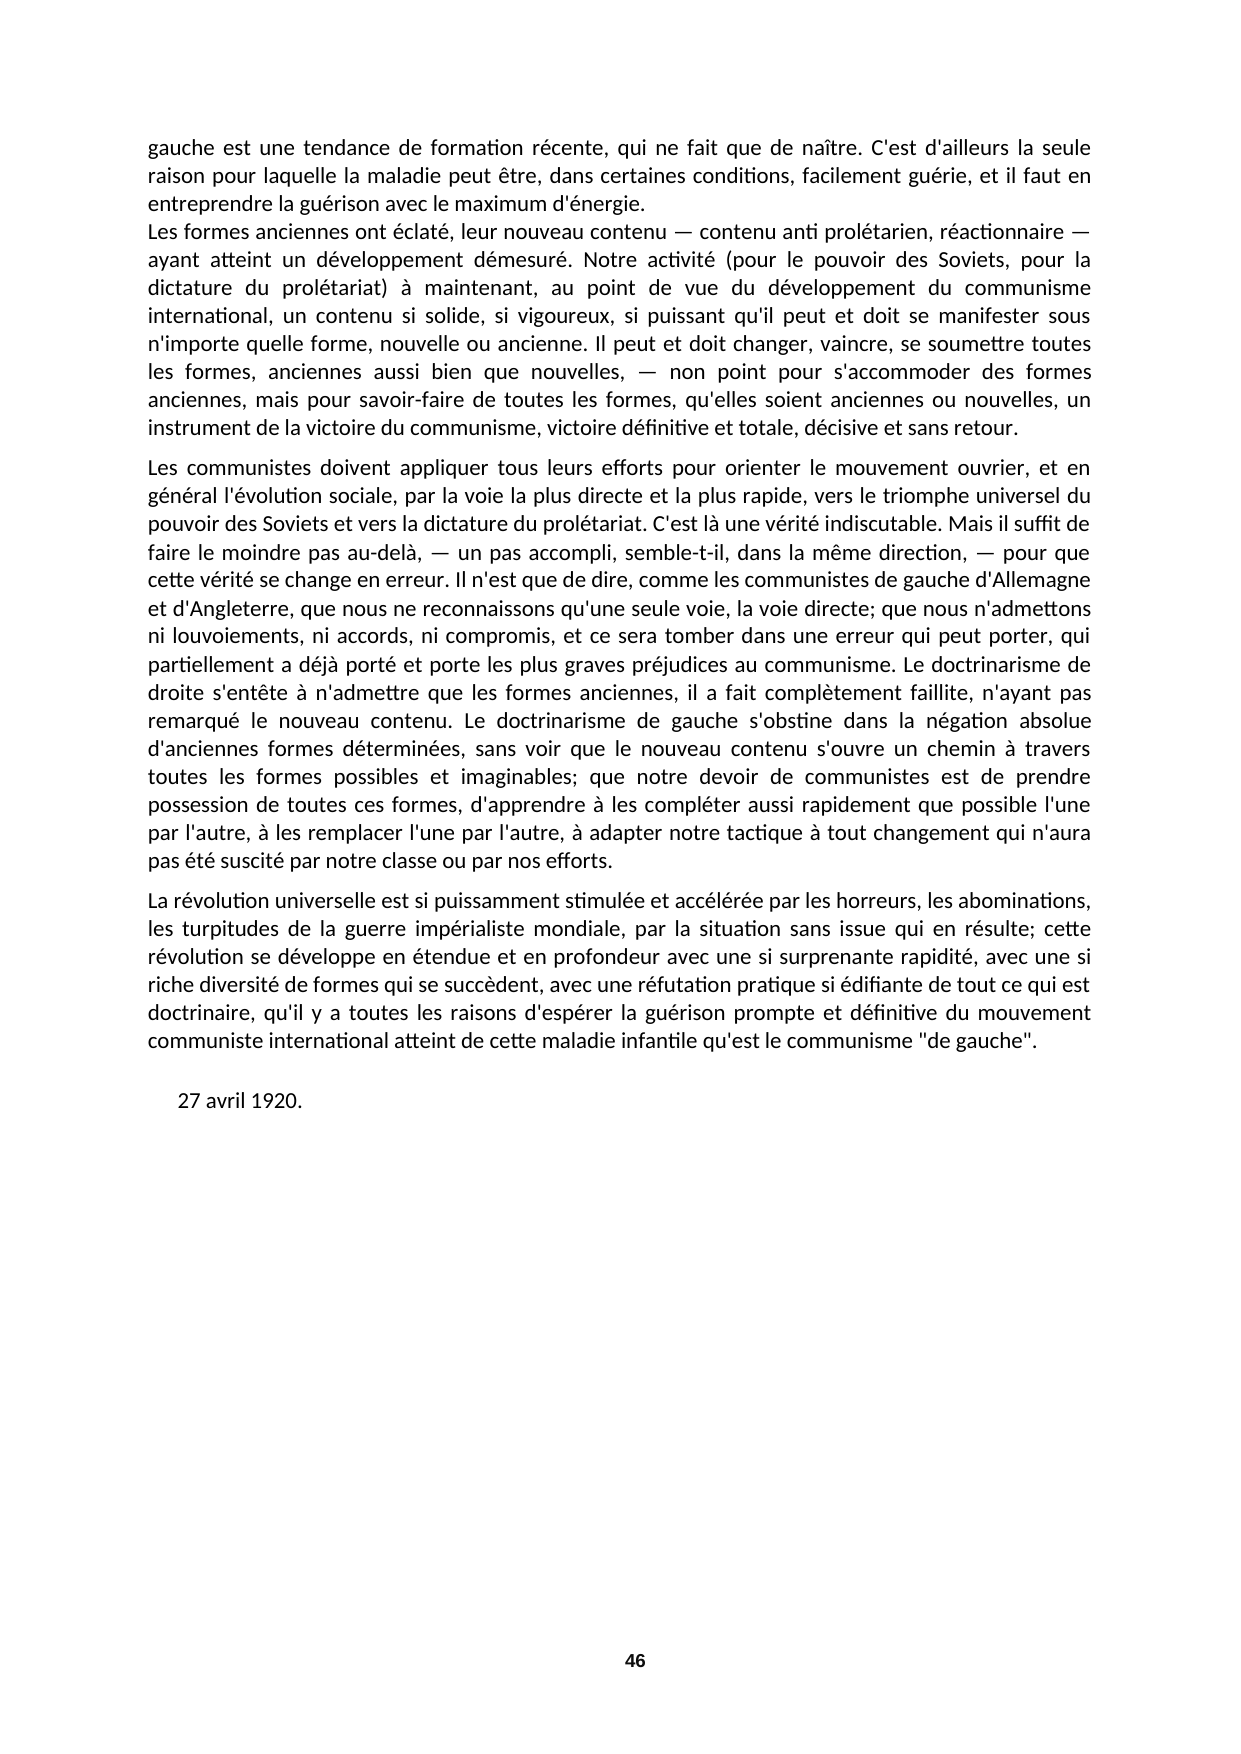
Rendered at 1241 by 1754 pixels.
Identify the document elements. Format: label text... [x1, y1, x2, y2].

text Les communistes doivent appliquer tous leurs efforts pour orienter le mouvement ouvrier, et en général l'évolution sociale, par la voie la plus directe et la plus rapide, vers le triomphe universel du pouvoir des Soviets et vers la dictature du prolétariat. C'est là une vérité indiscutable. Mais il suffit de faire le moindre pas au-delà, — un pas accompli, semble-t-il, dans la même direction, — pour que cette vérité se change en erreur. Il n'est que de dire, comme les communistes de gauche d'Allemagne et d'Angleterre, que nous ne reconnaissons qu'une seule voie, la voie directe; que nous n'admettons ni louvoiements, ni accords, ni compromis, et ce sera tomber dans une erreur qui peut porter, qui partiellement a déjà porté et porte les plus graves préjudices au communisme. Le doctrinarisme de droite s'entête à n'admettre que les formes anciennes, il a fait complètement faillite, n'ayant pas remarqué le nouveau contenu. Le doctrinarisme de gauche s'obstine dans la négation absolue d'anciennes formes déterminées, sans voir que le nouveau contenu s'ouvre un chemin à travers toutes les formes possibles et imaginables; que notre devoir de communistes est de prendre possession de toutes ces formes, d'apprendre à les compléter aussi rapidement que possible l'une par l'autre, à les remplacer l'une par l'autre, à adapter notre tactique à tout changement qui n'aura pas été suscité par notre classe ou par nos efforts. [148, 453, 1093, 874]
text Les formes anciennes ont éclaté, leur nouveau contenu — contenu anti prolétarien, réactionnaire — ayant atteint un développement démesuré. Notre activité (pour le pouvoir des Soviets, pour la dictature du prolétariat) à maintenant, au point de vue du développement du communisme international, un contenu si solide, si vigoureux, si puissant qu'il peut et doit se manifester sous n'importe quelle forme, nouvelle ou ancienne. Il peut et doit changer, vaincre, se soumettre toutes les formes, anciennes aussi bien que nouvelles, — non point pour s'accommoder des formes anciennes, mais pour savoir-faire de toutes les formes, qu'elles soient anciennes ou nouvelles, un instrument de la victoire du communisme, victoire définitive et totale, décisive et sans retour. [148, 217, 1093, 441]
text gauche est une tendance de formation récente, qui ne fait que de naître. C'est d'ailleurs la seule raison pour laquelle la maladie peut être, dans certaines conditions, facilement guérie, et il faut en entreprendre la guérison avec le maximum d'énergie. [148, 133, 1093, 217]
text 27 avril 1920. [148, 1087, 1093, 1115]
text La révolution universelle est si puissamment stimulée et accélérée par les horreurs, les abominations, les turpitudes de la guerre impérialiste mondiale, par la situation sans issue qui en résulte; cette révolution se développe en étendue et en profondeur avec une si surprenante rapidité, avec une si riche diversité de formes qui se succèdent, avec une réfutation pratique si édifiante de tout ce qui est doctrinaire, qu'il y a toutes les raisons d'espérer la guérison prompte et définitive du mouvement communiste international atteint de cette maladie infantile qu'est le communisme "de gauche". [148, 886, 1093, 1054]
